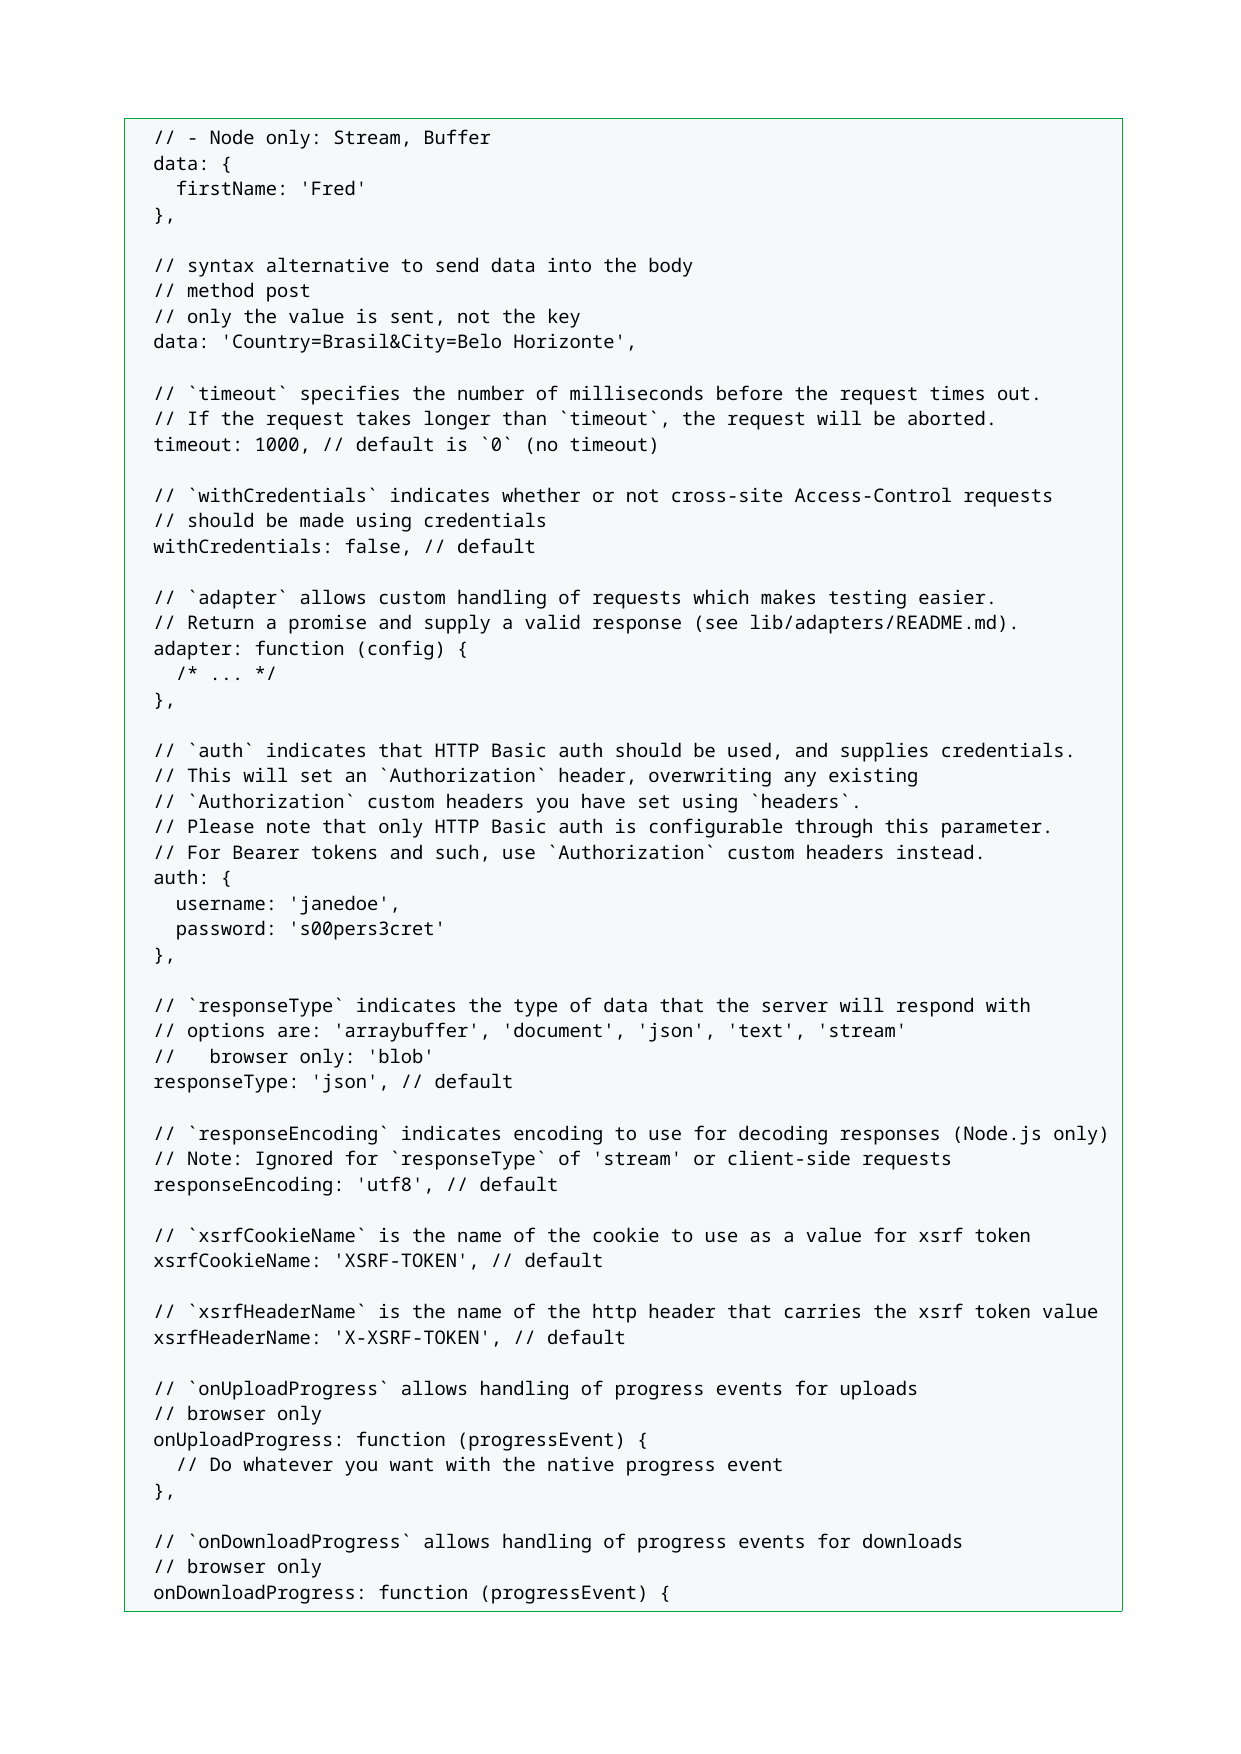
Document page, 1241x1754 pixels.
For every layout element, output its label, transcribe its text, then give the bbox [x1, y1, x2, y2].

text // browser only: 'blob' [125, 1037, 1122, 1062]
text // Note: Ignored for `responseType` of 'stream' or client-side requests [125, 1139, 1122, 1164]
text /* ... */ [125, 654, 1122, 679]
text // If the request takes longer than `timeout`, the request will be aborted. [125, 399, 1122, 424]
text // Do whatever you want with the native progress event [125, 1445, 1122, 1471]
text // `responseEncoding` indicates encoding to use for decoding responses (Node.js only) [125, 1113, 1122, 1139]
text }, [125, 195, 1122, 220]
text // `timeout` specifies the number of milliseconds before the request times out. [125, 373, 1122, 399]
text // should be made using credentials [125, 501, 1122, 526]
text onDownloadProgress: function (progressEvent) { [125, 1573, 1122, 1611]
text // `onDownloadProgress` allows handling of progress events for downloads [125, 1522, 1122, 1547]
text firstName: 'Fred' [125, 169, 1122, 195]
text data: { [125, 144, 1122, 169]
text // browser only [125, 1547, 1122, 1573]
text // options are: 'arraybuffer', 'document', 'json', 'text', 'stream' [125, 1011, 1122, 1037]
text // `auth` indicates that HTTP Basic auth should be used, and supplies credentials. [125, 731, 1122, 756]
text // `Authorization` custom headers you have set using `headers`. [125, 782, 1122, 807]
text }, [125, 1471, 1122, 1496]
text username: 'janedoe', [125, 884, 1122, 909]
text // For Bearer tokens and such, use `Authorization` custom headers instead. [125, 833, 1122, 858]
text // `responseType` indicates the type of data that the server will respond with [125, 986, 1122, 1011]
text // `adapter` allows custom handling of requests which makes testing easier. [125, 577, 1122, 603]
text // Please note that only HTTP Basic auth is configurable through this parameter. [125, 807, 1122, 833]
text // `withCredentials` indicates whether or not cross-site Access-Control requests [125, 475, 1122, 501]
text // syntax alternative to send data into the body [125, 246, 1122, 271]
text // - Node only: Stream, Buffer [125, 119, 1122, 144]
text data: 'Country=Brasil&City=Belo Horizonte', [125, 322, 1122, 348]
text responseEncoding: 'utf8', // default [125, 1164, 1122, 1190]
text xsrfCookieName: 'XSRF-TOKEN', // default [125, 1241, 1122, 1267]
text withCredentials: false, // default [125, 526, 1122, 552]
text }, [125, 679, 1122, 705]
text // `xsrfCookieName` is the name of the cookie to use as a value for xsrf token [125, 1216, 1122, 1241]
text password: 's00pers3cret' [125, 909, 1122, 935]
text // `xsrfHeaderName` is the name of the http header that carries the xsrf token value [125, 1292, 1122, 1318]
text responseType: 'json', // default [125, 1062, 1122, 1088]
text auth: { [125, 858, 1122, 884]
text // only the value is sent, not the key [125, 297, 1122, 322]
text // method post [125, 271, 1122, 297]
text onUploadProgress: function (progressEvent) { [125, 1420, 1122, 1445]
text }, [125, 935, 1122, 960]
text adapter: function (config) { [125, 628, 1122, 654]
text timeout: 1000, // default is `0` (no timeout) [125, 424, 1122, 450]
text // Return a promise and supply a valid response (see lib/adapters/README.md). [125, 603, 1122, 628]
text // `onUploadProgress` allows handling of progress events for uploads [125, 1369, 1122, 1394]
text // This will set an `Authorization` header, overwriting any existing [125, 756, 1122, 782]
text xsrfHeaderName: 'X-XSRF-TOKEN', // default [125, 1318, 1122, 1343]
text // browser only [125, 1394, 1122, 1420]
